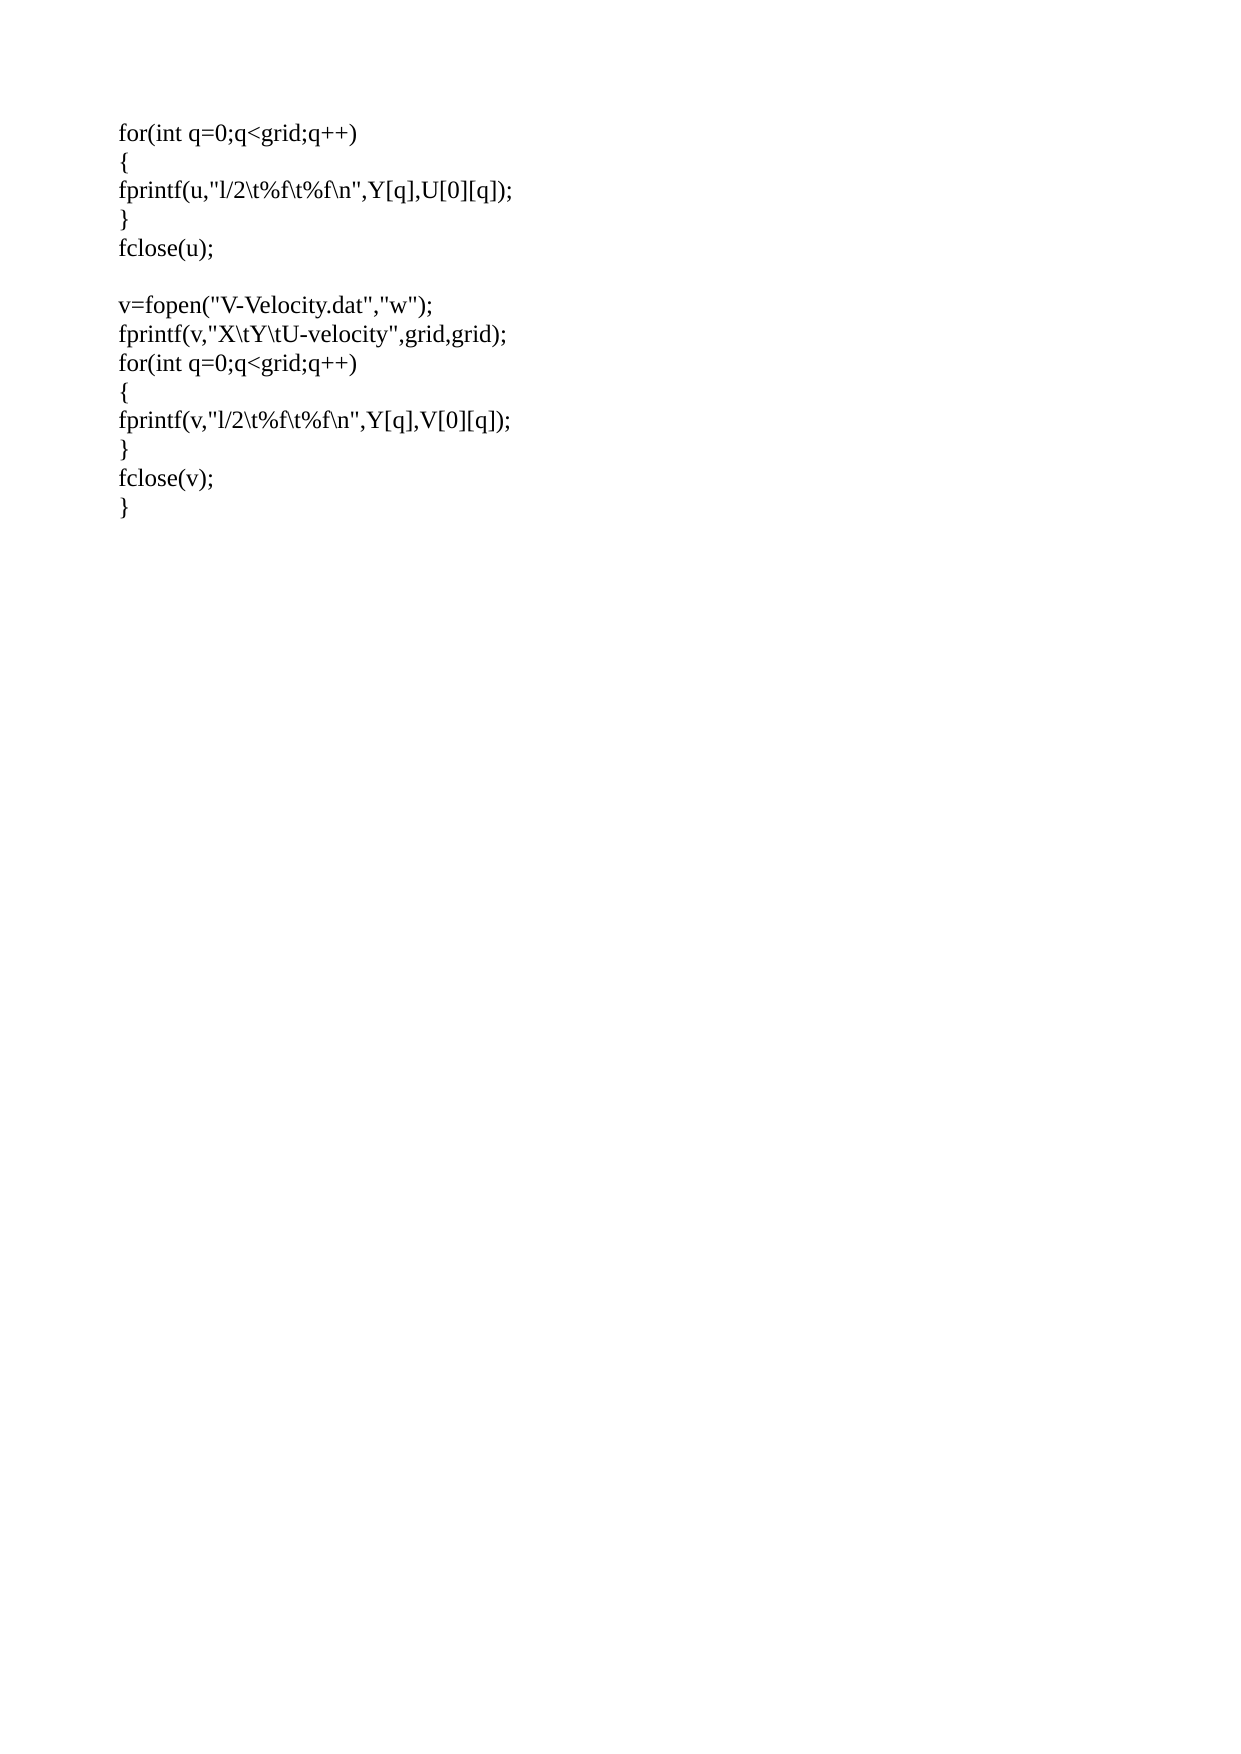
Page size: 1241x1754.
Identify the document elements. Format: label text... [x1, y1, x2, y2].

text } [118, 492, 1122, 521]
text { [118, 147, 1122, 176]
text for(int q=0;q<grid;q++) [118, 348, 1122, 377]
text } [118, 434, 1122, 463]
text fprintf(v,"X\tY\tU-velocity",grid,grid); [118, 319, 1122, 348]
text v=fopen("V-Velocity.dat","w"); [118, 291, 1122, 319]
text } [118, 204, 1122, 233]
text fclose(v); [118, 463, 1122, 492]
text fprintf(u,"l/2\t%f\t%f\n",Y[q],U[0][q]); [118, 176, 1122, 204]
text { [118, 377, 1122, 406]
text fclose(u); [118, 233, 1122, 262]
text for(int q=0;q<grid;q++) [118, 118, 1122, 147]
text fprintf(v,"l/2\t%f\t%f\n",Y[q],V[0][q]); [118, 406, 1122, 434]
